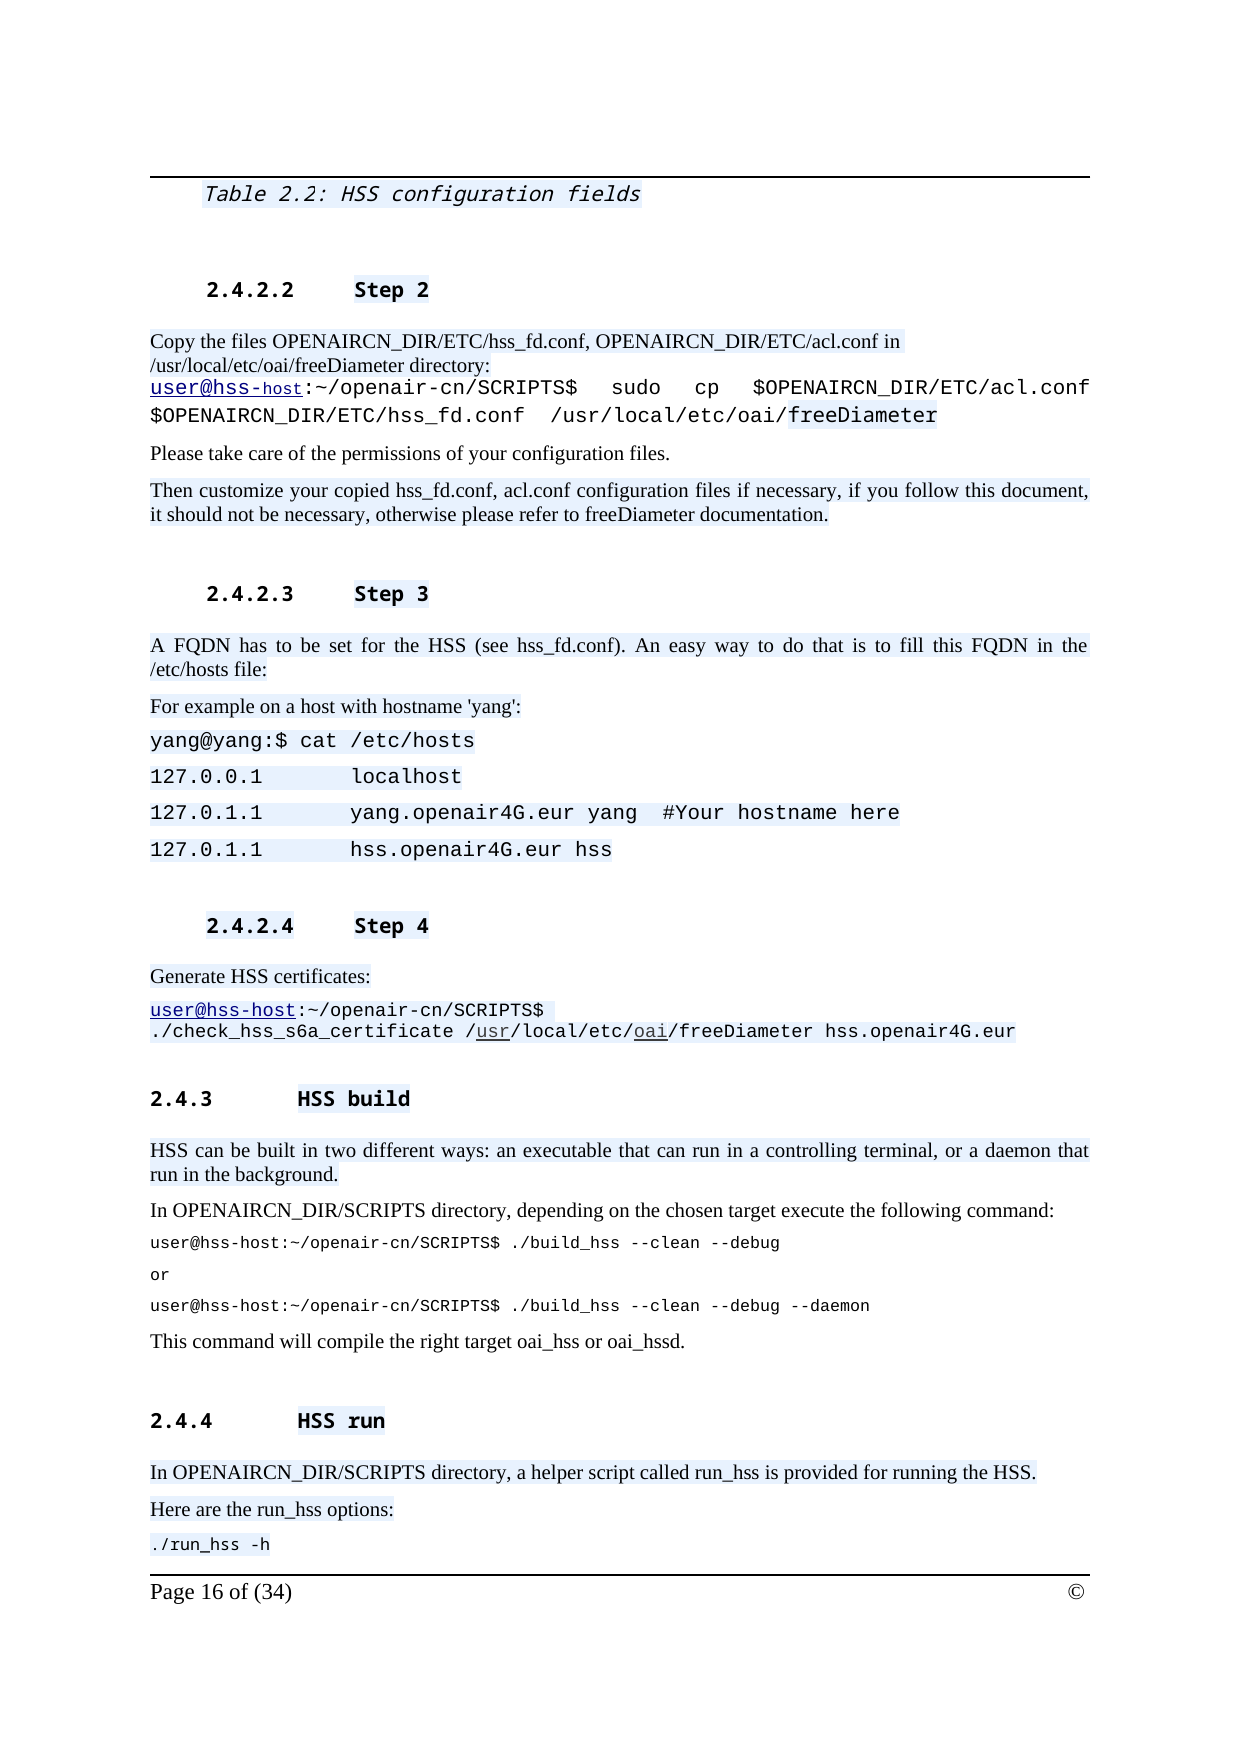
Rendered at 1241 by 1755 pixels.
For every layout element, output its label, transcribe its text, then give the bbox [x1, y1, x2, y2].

subtitle HSS build [150, 1084, 1090, 1113]
text In OPENAIRCN_DIR/SCRIPTS directory, a helper script called run_hss is provided for running the HSS. [150, 1460, 1090, 1484]
subtitle Step 2 [206, 275, 1090, 303]
text user@hss-host:~/openair-cn/SCRIPTS$ ./check_hss_s6a_certificate /usr/local/etc/oai/freeDiameter hss.openair4G.eur [150, 1001, 1090, 1043]
text or [150, 1266, 1090, 1285]
text user@hss-host:~/openair-cn/SCRIPTS$ sudo cp $OPENAIRCN_DIR/ETC/acl.conf $OPENAIRCN_DIR/ETC/hss_fd.conf /usr/local/etc/oai/freeDiameter [150, 377, 1090, 429]
text Copy the files OPENAIRCN_DIR/ETC/hss_fd.conf, OPENAIRCN_DIR/ETC/acl.conf in /usr/local/etc/oai/freeDiameter directory: [150, 328, 1090, 377]
text HSS can be built in two different ways: an executable that can run in a controlling terminal, or a daemon that run in the background. [150, 1138, 1090, 1186]
text Table 2.2: HSS configuration fields [150, 179, 1090, 208]
text Then customize your copied hss_fd.conf, acl.conf configuration files if necessary, if you follow this document, it should not be necessary, otherwise please refer to freeDiameter documentation. [150, 478, 1090, 526]
text user@hss-host:~/openair-cn/SCRIPTS$ ./build_hss --clean --debug [150, 1235, 1090, 1254]
text For example on a host with hostname 'yang': [150, 693, 1090, 718]
text Please take care of the permissions of your configuration files. [150, 441, 1090, 465]
text Generate HSS certificates: [150, 964, 1090, 988]
text This command will compile the right target oai_hss or oai_hssd. [150, 1329, 1090, 1353]
text A FQDN has to be set for the HSS (see hss_fd.conf). An easy way to do that is to fill this FQDN in the /etc/hosts file: [150, 633, 1090, 681]
text Here are the run_hss options: [150, 1496, 1090, 1521]
text 127.0.1.1 yang.openair4G.eur yang #Your hostname here [150, 802, 1090, 826]
text yang@yang:$ cat /etc/hosts [150, 730, 1090, 754]
text 127.0.0.1 localhost [150, 766, 1090, 790]
text 127.0.1.1 hss.openair4G.eur hss [150, 838, 1090, 862]
subtitle Step 4 [206, 911, 1090, 939]
text ./run_hss -h [150, 1533, 1090, 1556]
text In OPENAIRCN_DIR/SCRIPTS directory, depending on the chosen target execute the following command: [150, 1198, 1090, 1222]
text user@hss-host:~/openair-cn/SCRIPTS$ ./build_hss --clean --debug --daemon [150, 1298, 1090, 1316]
subtitle HSS run [150, 1406, 1090, 1435]
subtitle Step 3 [206, 579, 1090, 608]
